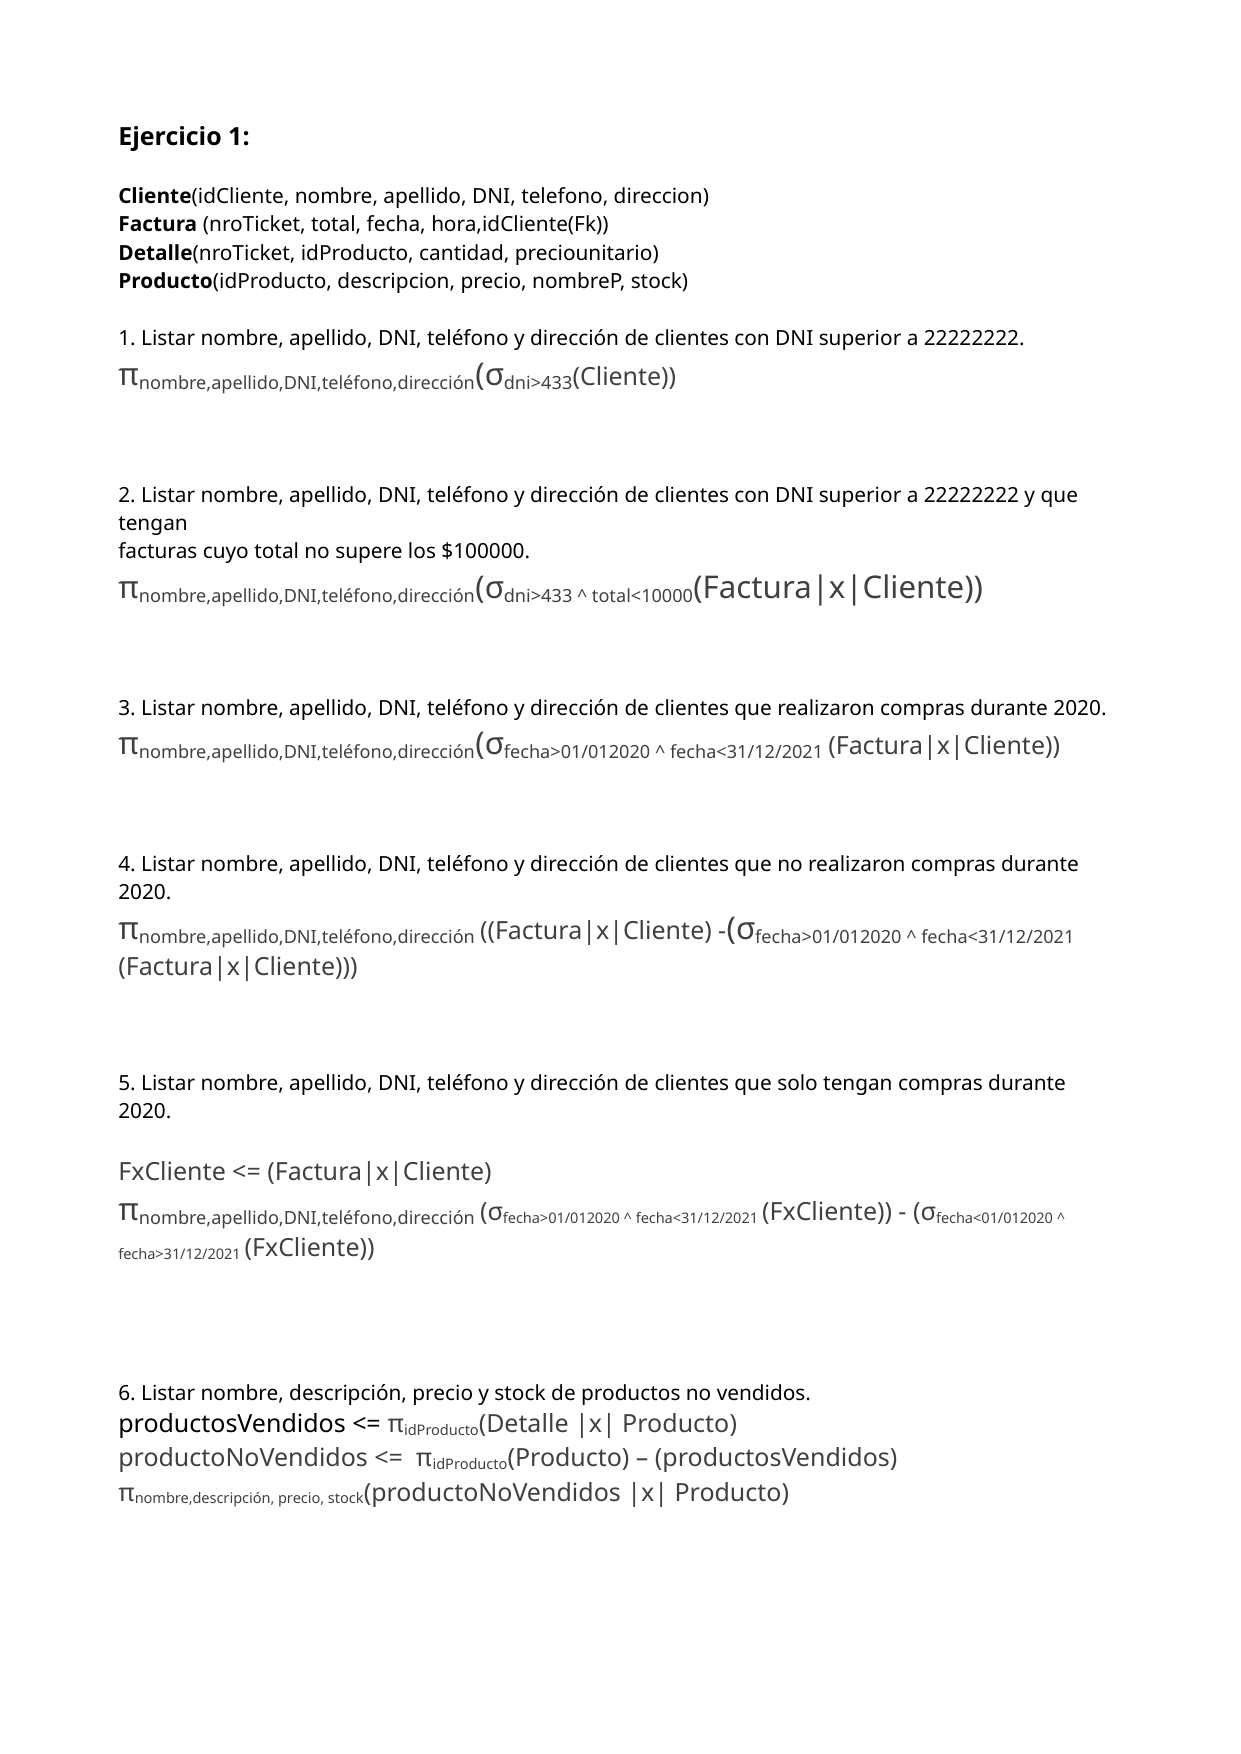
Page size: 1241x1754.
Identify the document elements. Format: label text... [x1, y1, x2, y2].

text 4. Listar nombre, apellido, DNI, teléfono y dirección de clientes que no realizaron compras durante 2020. [118, 849, 1122, 906]
text 2. Listar nombre, apellido, DNI, teléfono y dirección de clientes con DNI superior a 22222222 y que tengan [118, 480, 1122, 537]
text productosVendidos <= πidProducto(Detalle |x| Producto) [118, 1406, 1122, 1440]
text πnombre,apellido,DNI,teléfono,dirección ((Factura|x|Cliente) -(σfecha>01/012020 ^ fecha<31/12/2021 (Factura|x|Cliente))) [118, 906, 1122, 983]
text Producto(idProducto, descripcion, precio, nombreP, stock) [118, 266, 1122, 295]
text Factura (nroTicket, total, fecha, hora,idCliente(Fk)) [118, 209, 1122, 238]
text πnombre,apellido,DNI,teléfono,dirección (σfecha>01/012020 ^ fecha<31/12/2021 (FxCliente)) - (σfecha<01/012020 ^ fecha>31/12/2021 (FxCliente)) [118, 1187, 1122, 1264]
text productoNoVendidos <= πidProducto(Producto) – (productosVendidos) [118, 1440, 1122, 1474]
text πnombre,apellido,DNI,teléfono,dirección(σdni>433(Cliente)) [118, 352, 1122, 394]
text 3. Listar nombre, apellido, DNI, teléfono y dirección de clientes que realizaron compras durante 2020. [118, 693, 1122, 721]
text πnombre,apellido,DNI,teléfono,dirección(σfecha>01/012020 ^ fecha<31/12/2021 (Factura|x|Cliente)) [118, 721, 1122, 764]
text Cliente(idCliente, nombre, apellido, DNI, telefono, direccion) [118, 181, 1122, 209]
text πnombre,apellido,DNI,teléfono,dirección(σdni>433 ^ total<10000(Factura|x|Cliente)) [118, 565, 1122, 608]
text 1. Listar nombre, apellido, DNI, teléfono y dirección de clientes con DNI superior a 22222222. [118, 323, 1122, 352]
text facturas cuyo total no supere los $100000. [118, 537, 1122, 565]
text 6. Listar nombre, descripción, precio y stock de productos no vendidos. [118, 1378, 1122, 1406]
text πnombre,descripción, precio, stock(productoNoVendidos |x| Producto) [118, 1474, 1122, 1508]
text Ejercicio 1: [118, 118, 1122, 152]
text Detalle(nroTicket, idProducto, cantidad, preciounitario) [118, 238, 1122, 266]
text FxCliente <= (Factura|x|Cliente) [118, 1153, 1122, 1187]
text 5. Listar nombre, apellido, DNI, teléfono y dirección de clientes que solo tengan compras durante 2020. [118, 1068, 1122, 1125]
